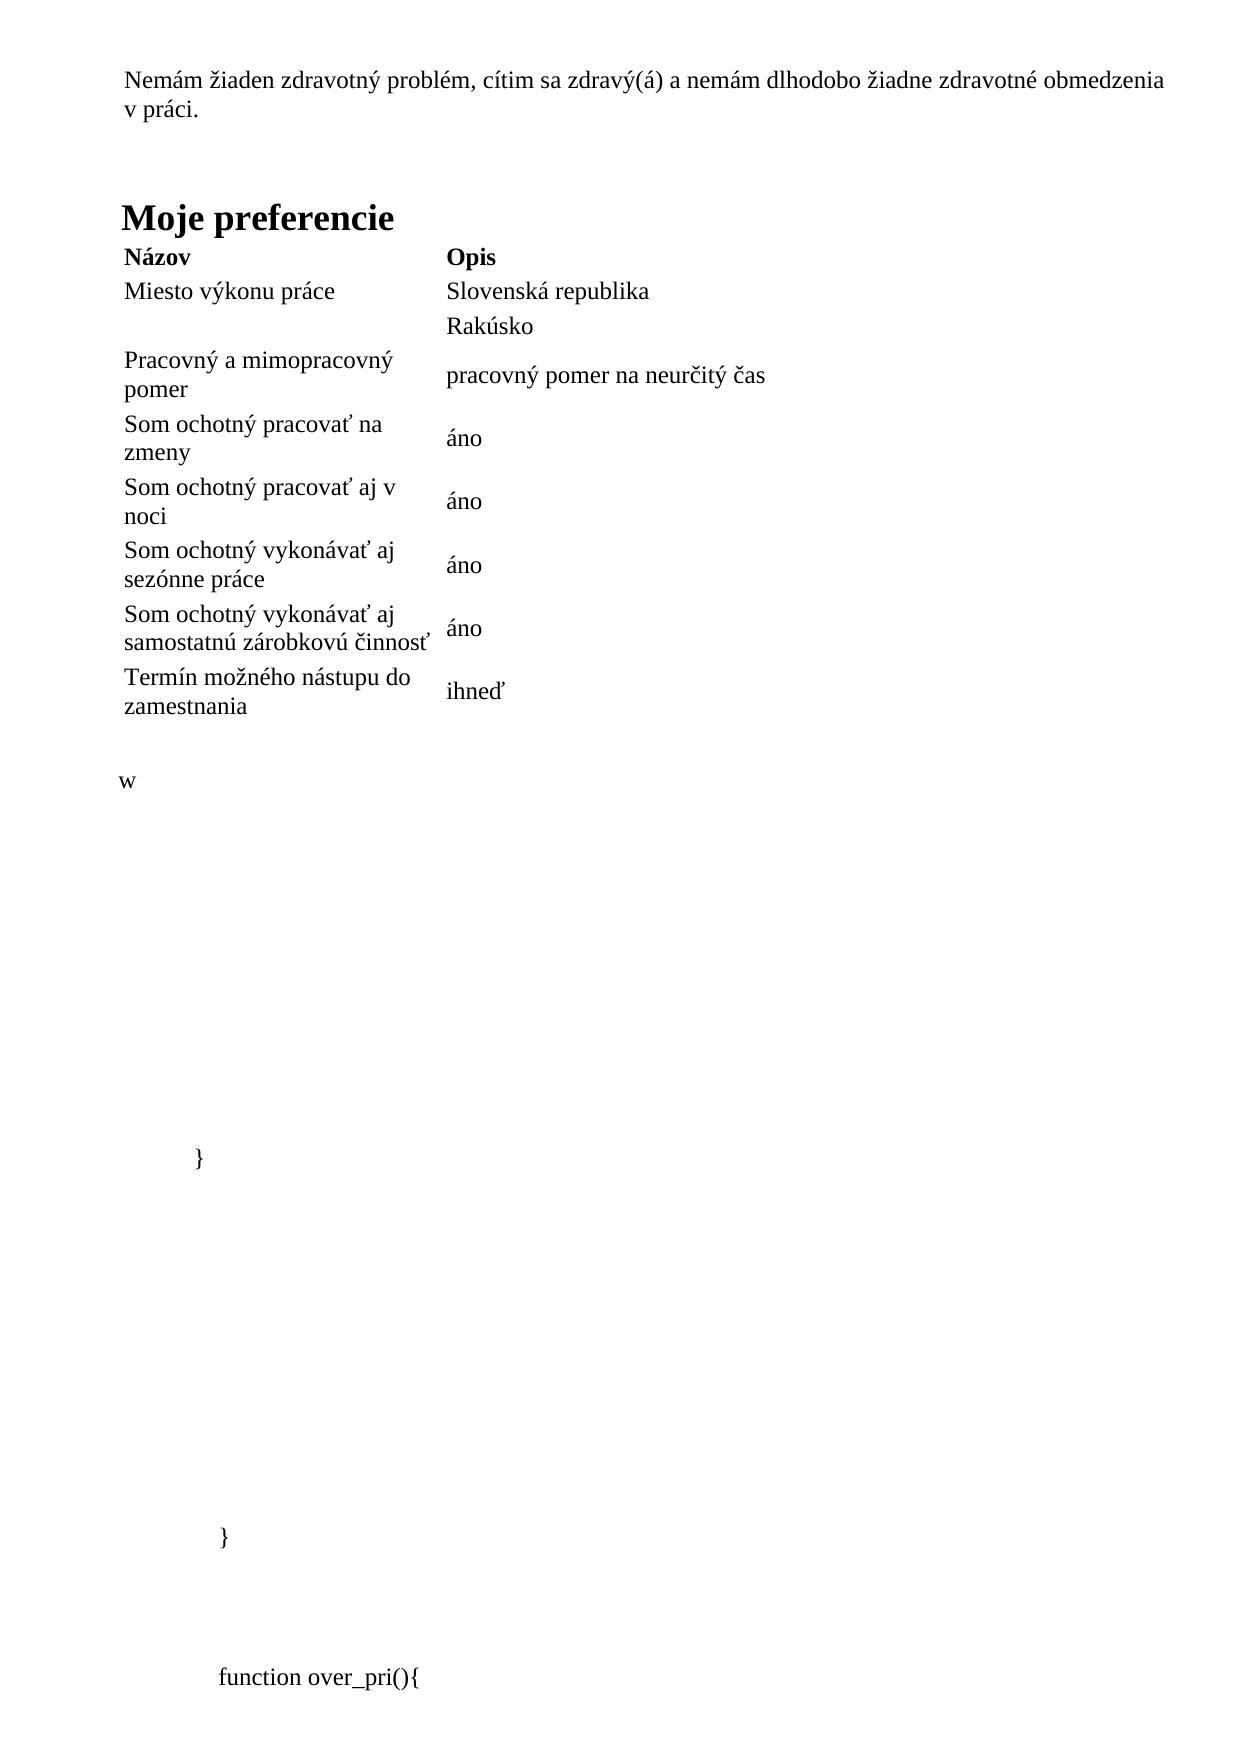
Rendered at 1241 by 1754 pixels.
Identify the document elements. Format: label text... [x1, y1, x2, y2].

text function over_pri(){ [118, 1633, 1181, 1691]
table_cell [118, 754, 1181, 765]
text } [118, 1493, 1181, 1551]
table_cell Som ochotný vykonávať aj sezónne práce [121, 533, 443, 596]
table_header Nemám žiaden zdravotný problém, cítim sa zdravý(á) a nemám dlhodobo žiadne zdravotné obmedzenia v práci. [121, 62, 1178, 125]
table_cell Moje preferencie [118, 168, 1181, 754]
table_cell [118, 59, 1181, 157]
table_cell Pracovný a mimopracovný pomer [121, 343, 443, 406]
table_cell áno [443, 469, 778, 532]
table_cell áno [443, 596, 778, 659]
table_cell pracovný pomer na neurčitý čas [443, 343, 778, 406]
table_cell Slovenská republika [443, 273, 778, 308]
table_cell áno [443, 406, 778, 469]
text } [118, 1115, 1181, 1201]
table_cell áno [443, 533, 778, 596]
table_header Opis [443, 239, 778, 273]
table_cell [118, 157, 1181, 168]
table_cell ihneď [443, 659, 778, 722]
table_cell Miesto výkonu práce [121, 273, 443, 308]
table_cell Som ochotný pracovať na zmeny [121, 406, 443, 469]
table_cell Som ochotný pracovať aj v noci [121, 469, 443, 532]
table_header Názov [121, 239, 443, 273]
text w [118, 765, 1181, 851]
table_cell Som ochotný vykonávať aj samostatnú zárobkovú činnosť [121, 596, 443, 659]
table_cell [121, 308, 443, 342]
table_cell Termín možného nástupu do zamestnania [121, 659, 443, 722]
table_cell Rakúsko [443, 308, 778, 342]
